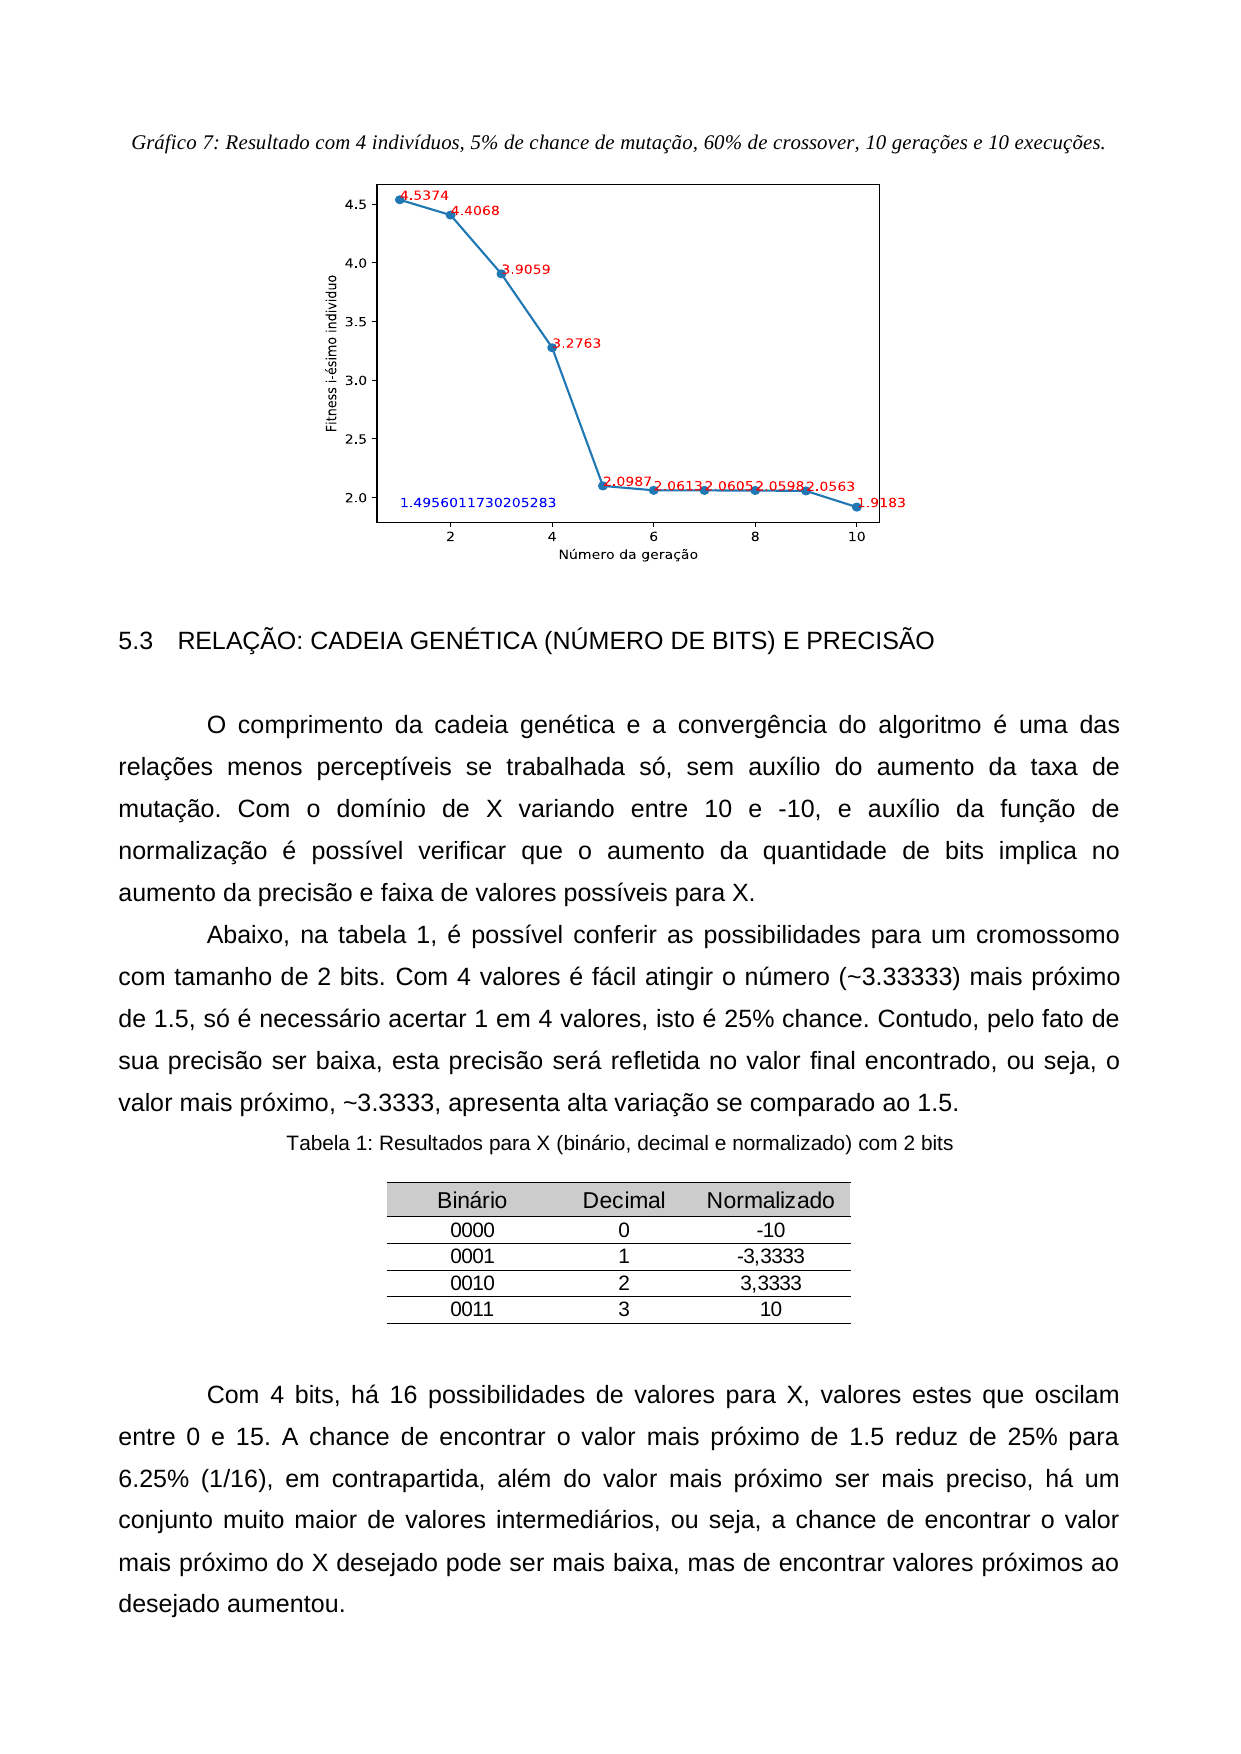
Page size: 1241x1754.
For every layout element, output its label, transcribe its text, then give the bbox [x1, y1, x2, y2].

text Tabela 1: Resultados para X (binário, decimal e normalizado) com 2 bits [118, 1131, 1122, 1154]
subtitle Relação: Cadeia genética (número de bits) e precisão [118, 627, 1122, 655]
text Abaixo, na tabela 1, é possível conferir as possibilidades para um cromossomo com tamanho de 2 bits. Com 4 valores é fácil atingir o número (~3.33333) mais próximo de 1.5, só é necessário acertar 1 em 4 valores, isto é 25% chance. Contudo, pelo fato de sua precisão ser baixa, esta precisão será refletida no valor final encontrado, ou seja, o valor mais próximo, ~3.3333, apresenta alta variação se comparado ao 1.5. [118, 921, 1122, 1117]
text Gráfico 7: Resultado com 4 indivíduos, 5% de chance de mutação, 60% de crossover, 10 gerações e 10 execuções. [131, 131, 1109, 154]
text O comprimento da cadeia genética e a convergência do algoritmo é uma das relações menos perceptíveis se trabalhada só, sem auxílio do aumento da taxa de mutação. Com o domínio de X variando entre 10 e -10, e auxílio da função de normalização é possível verificar que o aumento da quantidade de bits implica no aumento da precisão e faixa de valores possíveis para X. [118, 711, 1122, 907]
text Com 4 bits, há 16 possibilidades de valores para X, valores estes que oscilam entre 0 e 15. A chance de encontrar o valor mais próximo de 1.5 reduz de 25% para 6.25% (1/16), em contrapartida, além do valor mais próximo ser mais preciso, há um conjunto muito maior de valores intermediários, ou seja, a chance de encontrar o valor mais próximo do X desejado pode ser mais baixa, mas de encontrar valores próximos ao desejado aumentou. [118, 1381, 1122, 1618]
